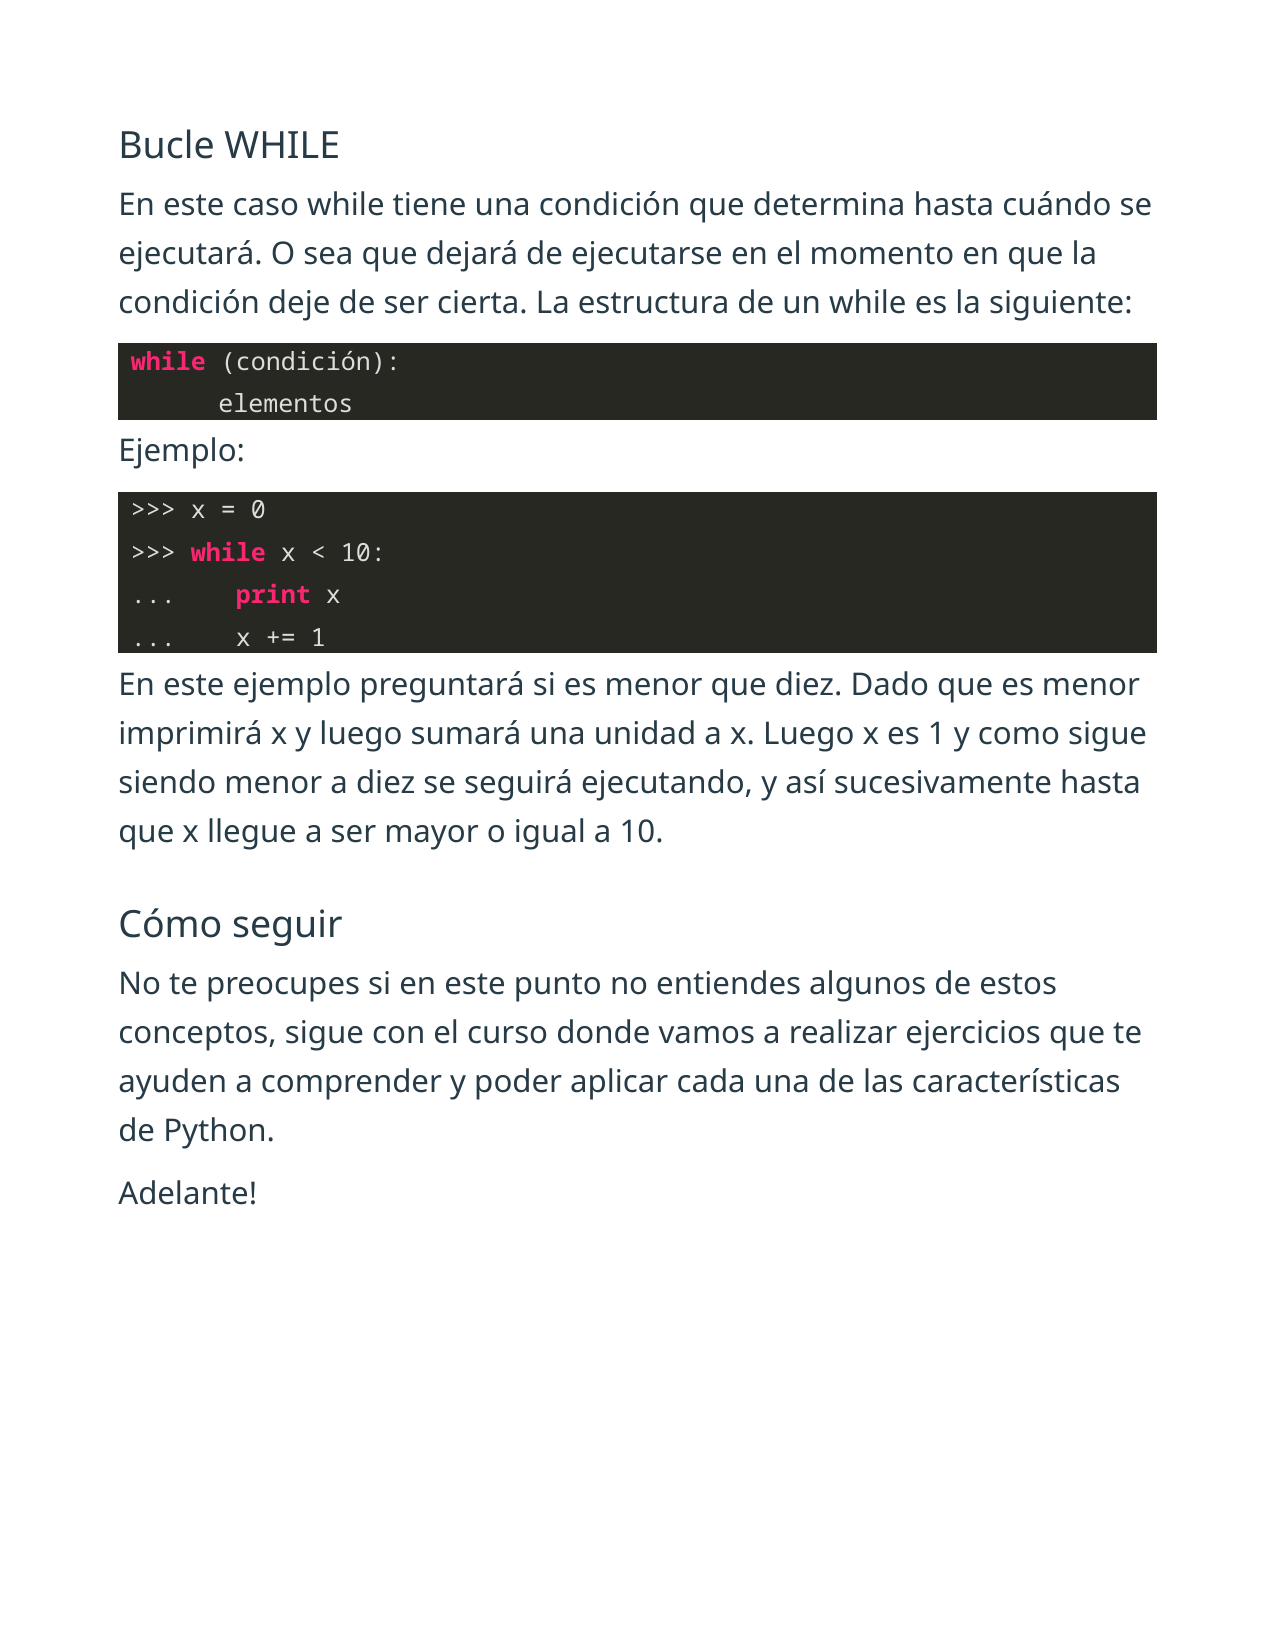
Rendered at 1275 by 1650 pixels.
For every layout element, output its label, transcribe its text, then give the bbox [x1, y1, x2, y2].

text >>> while x < 10: [118, 534, 1157, 568]
text elementos [118, 386, 1157, 420]
subtitle Cómo seguir [118, 897, 1157, 948]
text >>> x = 0 [118, 492, 1157, 526]
text ... print x [118, 577, 1157, 611]
text while (condición): [118, 343, 1157, 377]
text En este caso while tiene una condición que determina hasta cuándo se ejecutará. O sea que dejará de ejecutarse en el momento en que la condición deje de ser cierta. La estructura de un while es la siguiente: [118, 182, 1157, 322]
text No te preocupes si en este punto no entiendes algunos de estos conceptos, sigue con el curso donde vamos a realizar ejercicios que te ayuden a comprender y poder aplicar cada una de las características de Python. [118, 961, 1157, 1150]
text En este ejemplo preguntará si es menor que diez. Dado que es menor imprimirá x y luego sumará una unidad a x. Luego x es 1 y como sigue siendo menor a diez se seguirá ejecutando, y así sucesivamente hasta que x llegue a ser mayor o igual a 10. [118, 662, 1157, 851]
text Ejemplo: [118, 428, 1157, 471]
subtitle Bucle WHILE [118, 118, 1157, 169]
text ... x += 1 [118, 619, 1157, 653]
text Adelante! [118, 1171, 1157, 1214]
